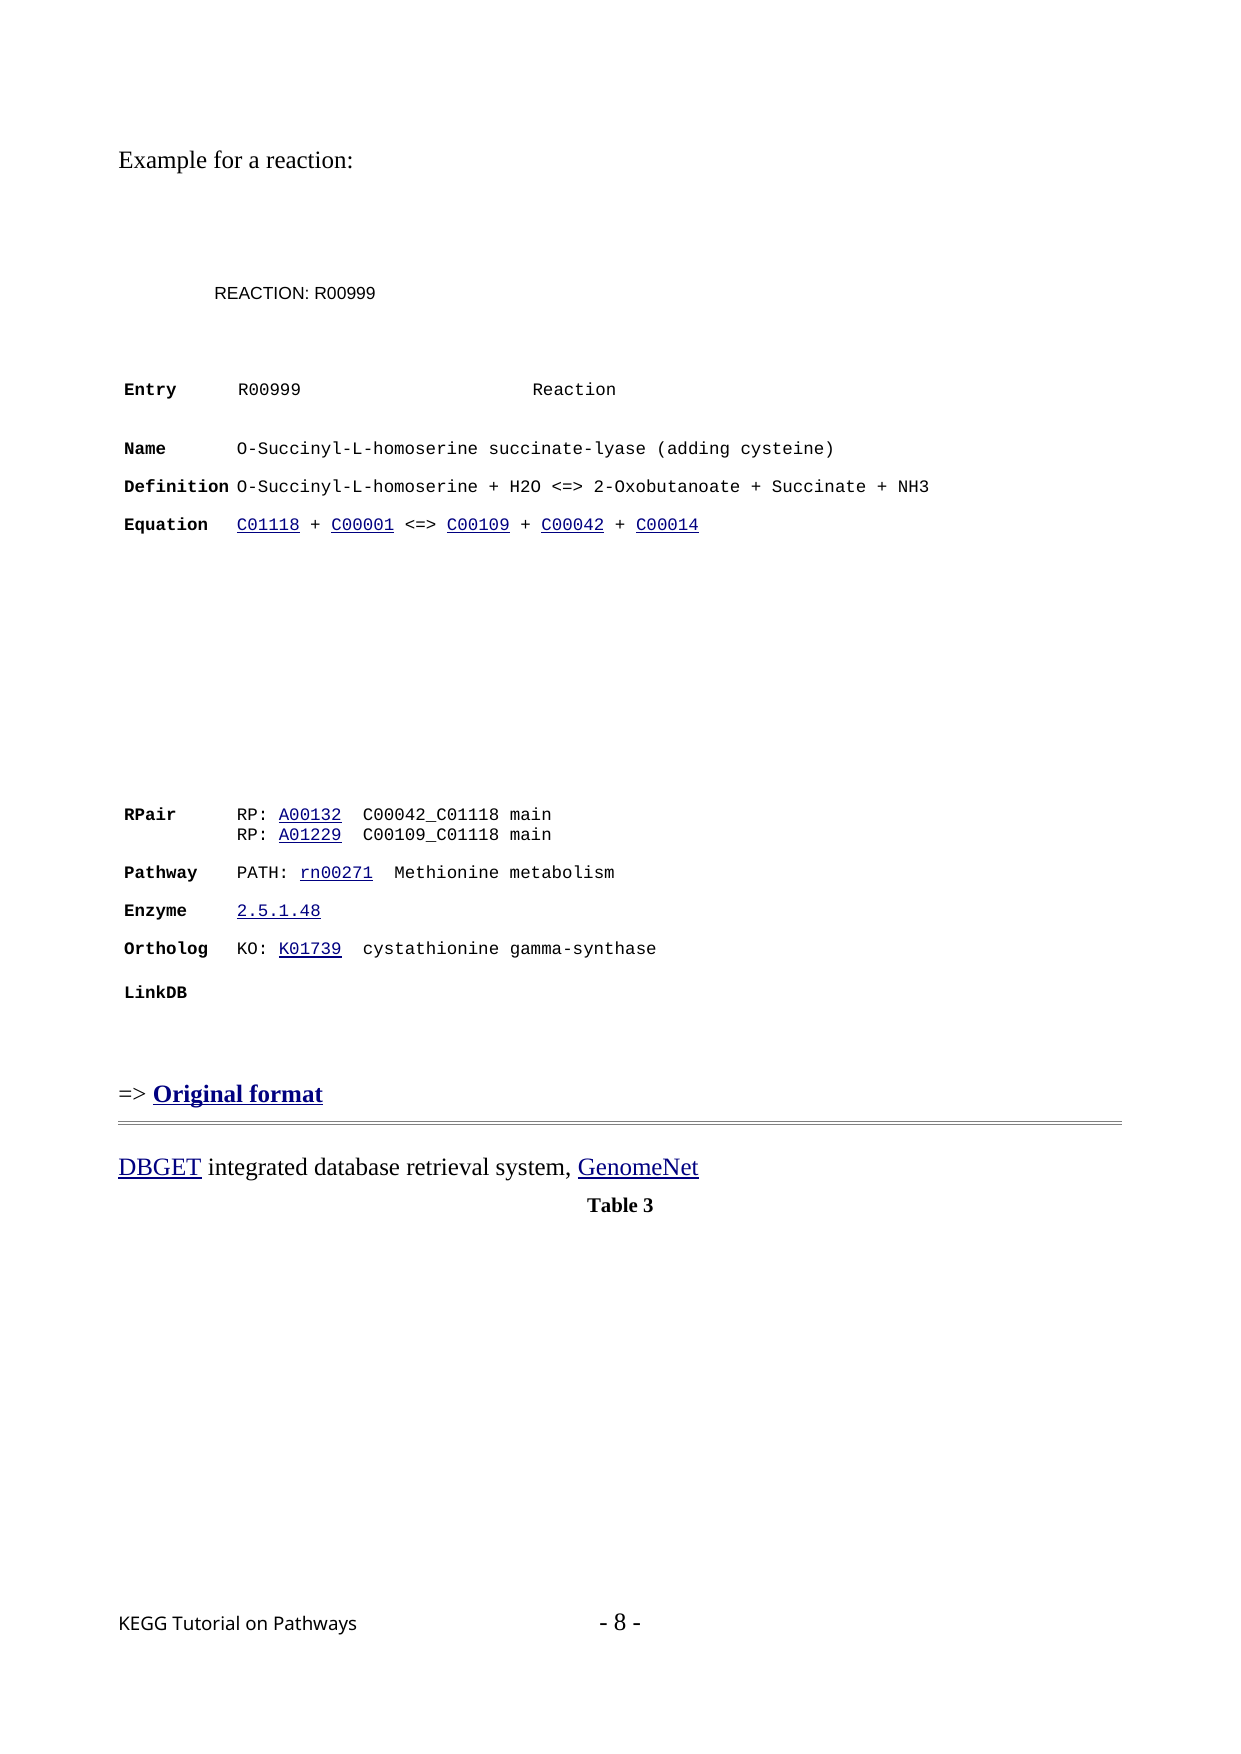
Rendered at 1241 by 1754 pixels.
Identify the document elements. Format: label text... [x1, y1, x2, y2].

table_header [784, 271, 995, 341]
text DBGET integrated database retrieval system, GenomeNet [118, 1153, 1122, 1181]
table_cell [234, 414, 992, 437]
table_cell C01118 + C00001 <=> C00109 + C00042 + C00014 [234, 513, 992, 551]
table_cell RPair [121, 803, 234, 861]
table_header <!-- function btn(bobj,img) { bobj.src = "/Fig/bget/button_" + img + ".gif"; } //---> REACTION: R00999 [118, 271, 784, 341]
table_cell [121, 551, 234, 803]
text Example for a reaction: [118, 146, 1122, 174]
table_cell RP: A00132 C00042_C01118 main RP: A01229 C00109_C01118 main [234, 803, 992, 861]
table_cell [118, 1048, 995, 1080]
table_cell Definition [121, 475, 234, 513]
table_header [234, 358, 992, 381]
table_cell Pathway [121, 861, 234, 899]
subtitle Table 3 [118, 1193, 1122, 1217]
text => Original format <!-- function init() { } //---> [118, 1080, 1122, 1108]
table_cell KO: K01739 cystathionine gamma-synthase [234, 937, 992, 975]
table_cell PATH: rn00271 Methionine metabolism [234, 861, 992, 899]
table_cell [988, 381, 992, 413]
table_cell Ortholog [121, 937, 234, 975]
table_cell [234, 551, 992, 803]
table_cell R00999 Reaction [238, 381, 985, 413]
table_cell O-Succinyl-L-homoserine + H2O <=> 2-Oxobutanoate + Succinate + NH3 [234, 475, 992, 513]
table_cell Enzyme [121, 899, 234, 937]
table_header Entry [121, 358, 234, 437]
table_cell Name [121, 437, 234, 475]
table_cell [234, 975, 992, 1025]
table_cell [118, 1025, 995, 1048]
table_cell LinkDB [121, 975, 234, 1025]
table_cell 2.5.1.48 [234, 899, 992, 937]
table_cell [118, 341, 995, 358]
table_cell Equation [121, 513, 234, 551]
table_cell [234, 381, 238, 413]
table_cell O-Succinyl-L-homoserine succinate-lyase (adding cysteine) [234, 437, 992, 475]
